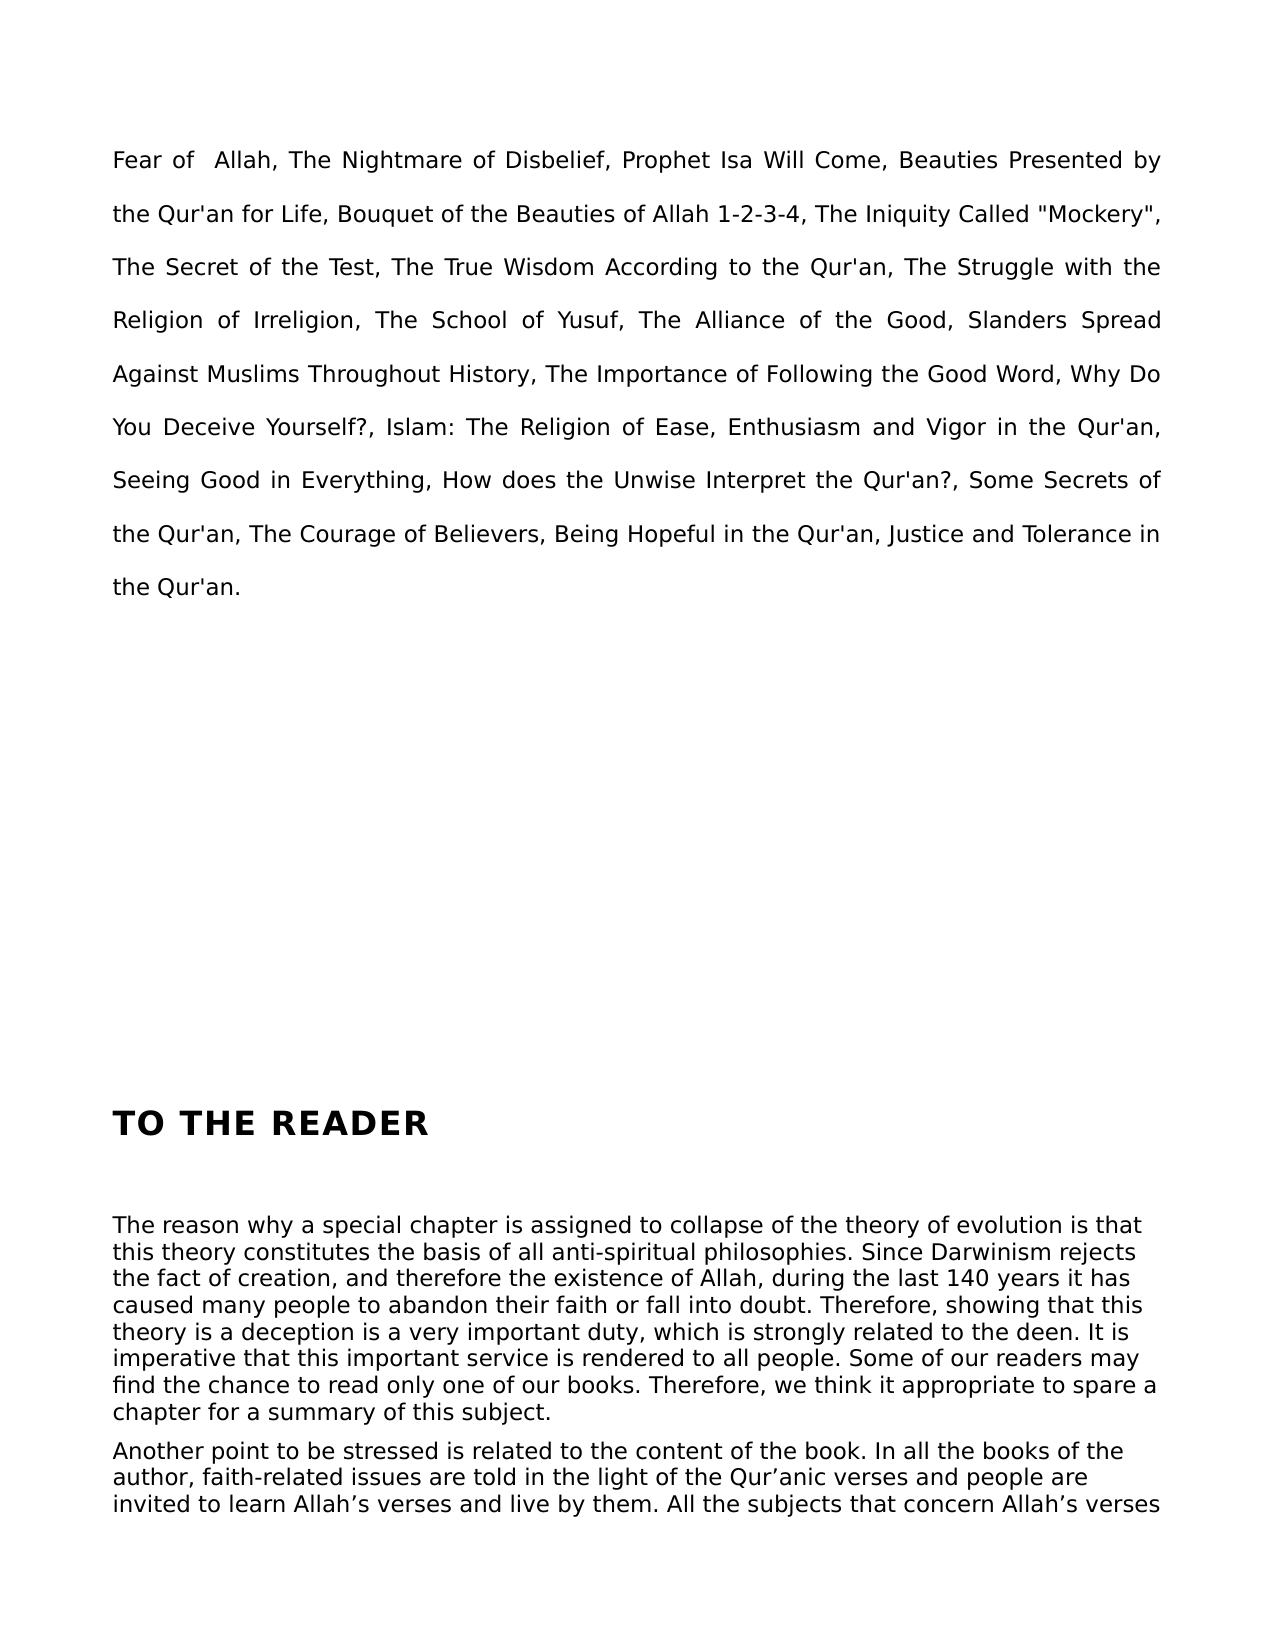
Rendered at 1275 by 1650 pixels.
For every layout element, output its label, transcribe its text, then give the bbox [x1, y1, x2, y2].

text TO THE READER [112, 1102, 1163, 1143]
text Another point to be stressed is related to the content of the book. In all the books of the author, faith-related issues are told in the light of the Qur’anic verses and people are invited to learn Allah’s verses and live by them. All the subjects that concern Allah’s verses [112, 1438, 1163, 1518]
text Fear of Allah, The Nightmare of Disbelief, Prophet Isa Will Come, Beauties Presented by the Qur'an for Life, Bouquet of the Beauties of Allah 1-2-3-4, The Iniquity Called "Mockery", The Secret of the Test, The True Wisdom According to the Qur'an, The Struggle with the Religion of Irreligion, The School of Yusuf, The Alliance of the Good, Slanders Spread Against Muslims Throughout History, The Importance of Following the Good Word, Why Do You Deceive Yourself?, Islam: The Religion of Ease, Enthusiasm and Vigor in the Qur'an, Seeing Good in Everything, How does the Unwise Interpret the Qur'an?, Some Secrets of the Qur'an, The Courage of Believers, Being Hopeful in the Qur'an, Justice and Tolerance in the Qur'an. [112, 148, 1163, 601]
text The reason why a special chapter is assigned to collapse of the theory of evolution is that this theory constitutes the basis of all anti-spiritual philosophies. Since Darwinism rejects the fact of creation, and therefore the existence of Allah, during the last 140 years it has caused many people to abandon their faith or fall into doubt. Therefore, showing that this theory is a deception is a very important duty, which is strongly related to the deen. It is imperative that this important service is rendered to all people. Some of our readers may find the chance to read only one of our books. Therefore, we think it appropriate to spare a chapter for a summary of this subject. [112, 1212, 1163, 1425]
